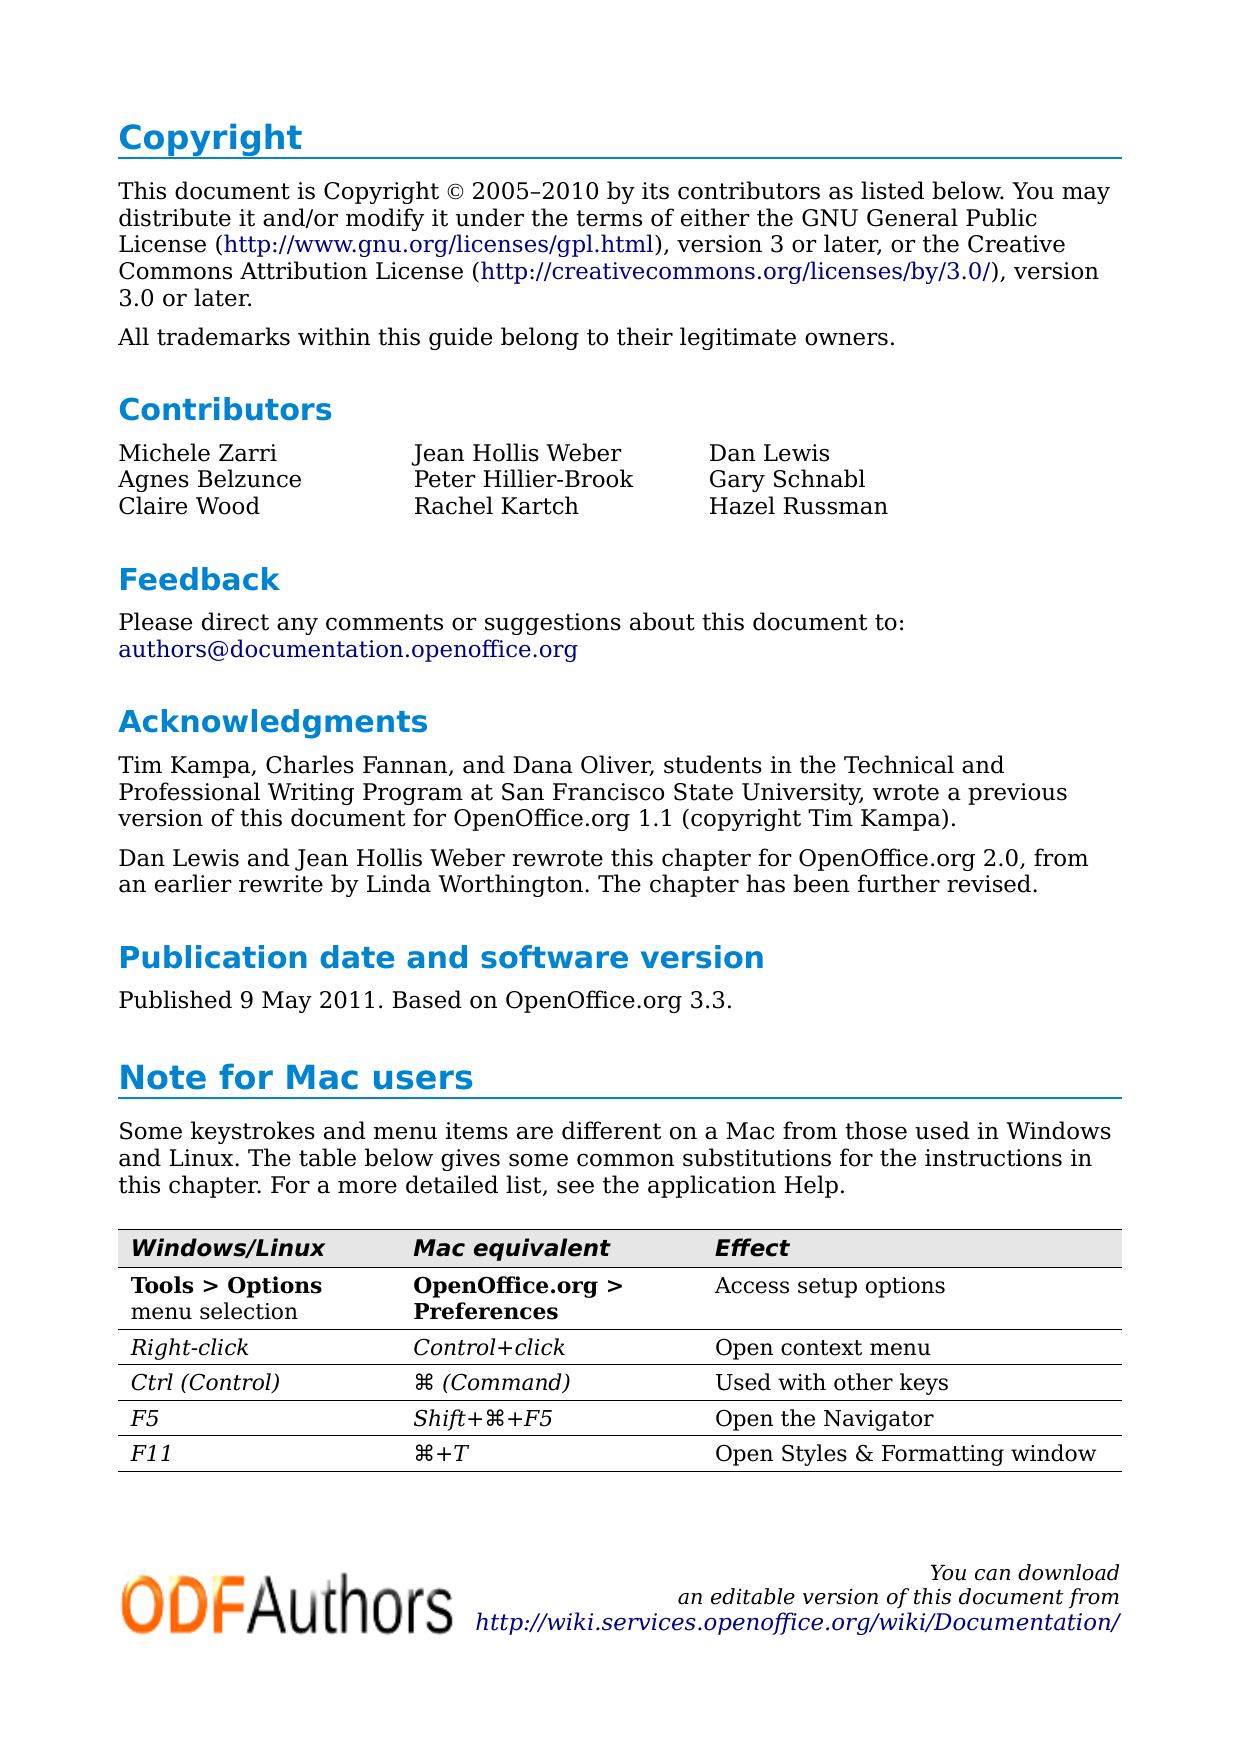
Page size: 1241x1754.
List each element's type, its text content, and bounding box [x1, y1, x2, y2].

table_cell Open the Navigator [702, 1401, 1122, 1435]
text All trademarks within this guide belong to their legitimate owners. [118, 324, 1122, 351]
text Publication date and software version [118, 940, 1122, 975]
text Michele Zarri Jean Hollis Weber Dan Lewis Agnes Belzunce Peter Hillier-Brook Gary Schnabl Claire Wood Rachel Kartch Hazel Russman [118, 440, 1122, 520]
text Feedback [118, 562, 1122, 597]
table_cell Right-click [118, 1330, 401, 1364]
table_cell F11 [118, 1436, 401, 1471]
table_cell F5 [118, 1401, 401, 1435]
subtitle Note for Mac users [118, 1059, 1122, 1097]
table_header Mac equivalent [401, 1230, 702, 1267]
table_cell Ctrl (Control) [118, 1365, 401, 1400]
table_cell z (Command) [401, 1365, 702, 1400]
table_cell Control+click [401, 1330, 702, 1364]
text Dan Lewis and Jean Hollis Weber rewrote this chapter for OpenOffice.org 2.0, from an earlier rewrite by Linda Worthington. The chapter has been further revised. [118, 845, 1122, 898]
table_header Effect [702, 1230, 1122, 1267]
table_cell Used with other keys [702, 1365, 1122, 1400]
text Tim Kampa, Charles Fannan, and Dana Oliver, students in the Technical and Professional Writing Program at San Francisco State University, wrote a previous version of this document for OpenOffice.org 1.1 (copyright Tim Kampa). [118, 752, 1122, 832]
table_cell Open Styles & Formatting window [702, 1436, 1122, 1471]
table_cell Access setup options [702, 1268, 1122, 1329]
table_cell Open context menu [702, 1330, 1122, 1364]
text This document is Copyright © 2005–2010 by its contributors as listed below. You may distribute it and/or modify it under the terms of either the GNU General Public License (http://www.gnu.org/licenses/gpl.html), version 3 or later, or the Creative Commons Attribution License (http://creativecommons.org/licenses/by/3.0/), version 3.0 or later. [118, 178, 1122, 311]
text Contributors [118, 392, 1122, 428]
table_cell Tools > Options menu selection [118, 1268, 401, 1329]
text Please direct any comments or suggestions about this document to: authors@documentation.openoffice.org [118, 609, 1122, 663]
table_cell Shift+z+F5 [401, 1401, 702, 1435]
subtitle Copyright [118, 118, 1122, 157]
text Some keystrokes and menu items are different on a Mac from those used in Windows and Linux. The table below gives some common substitutions for the instructions in this chapter. For a more detailed list, see the application Help. [118, 1118, 1122, 1198]
picture [116, 1567, 459, 1642]
table_header Windows/Linux [118, 1230, 401, 1267]
table_cell z+T [401, 1436, 702, 1471]
text Published 9 May 2011. Based on OpenOffice.org 3.3. [118, 988, 1122, 1014]
table_cell OpenOffice.org > Preferences [401, 1268, 702, 1329]
text Acknowledgments [118, 705, 1122, 740]
